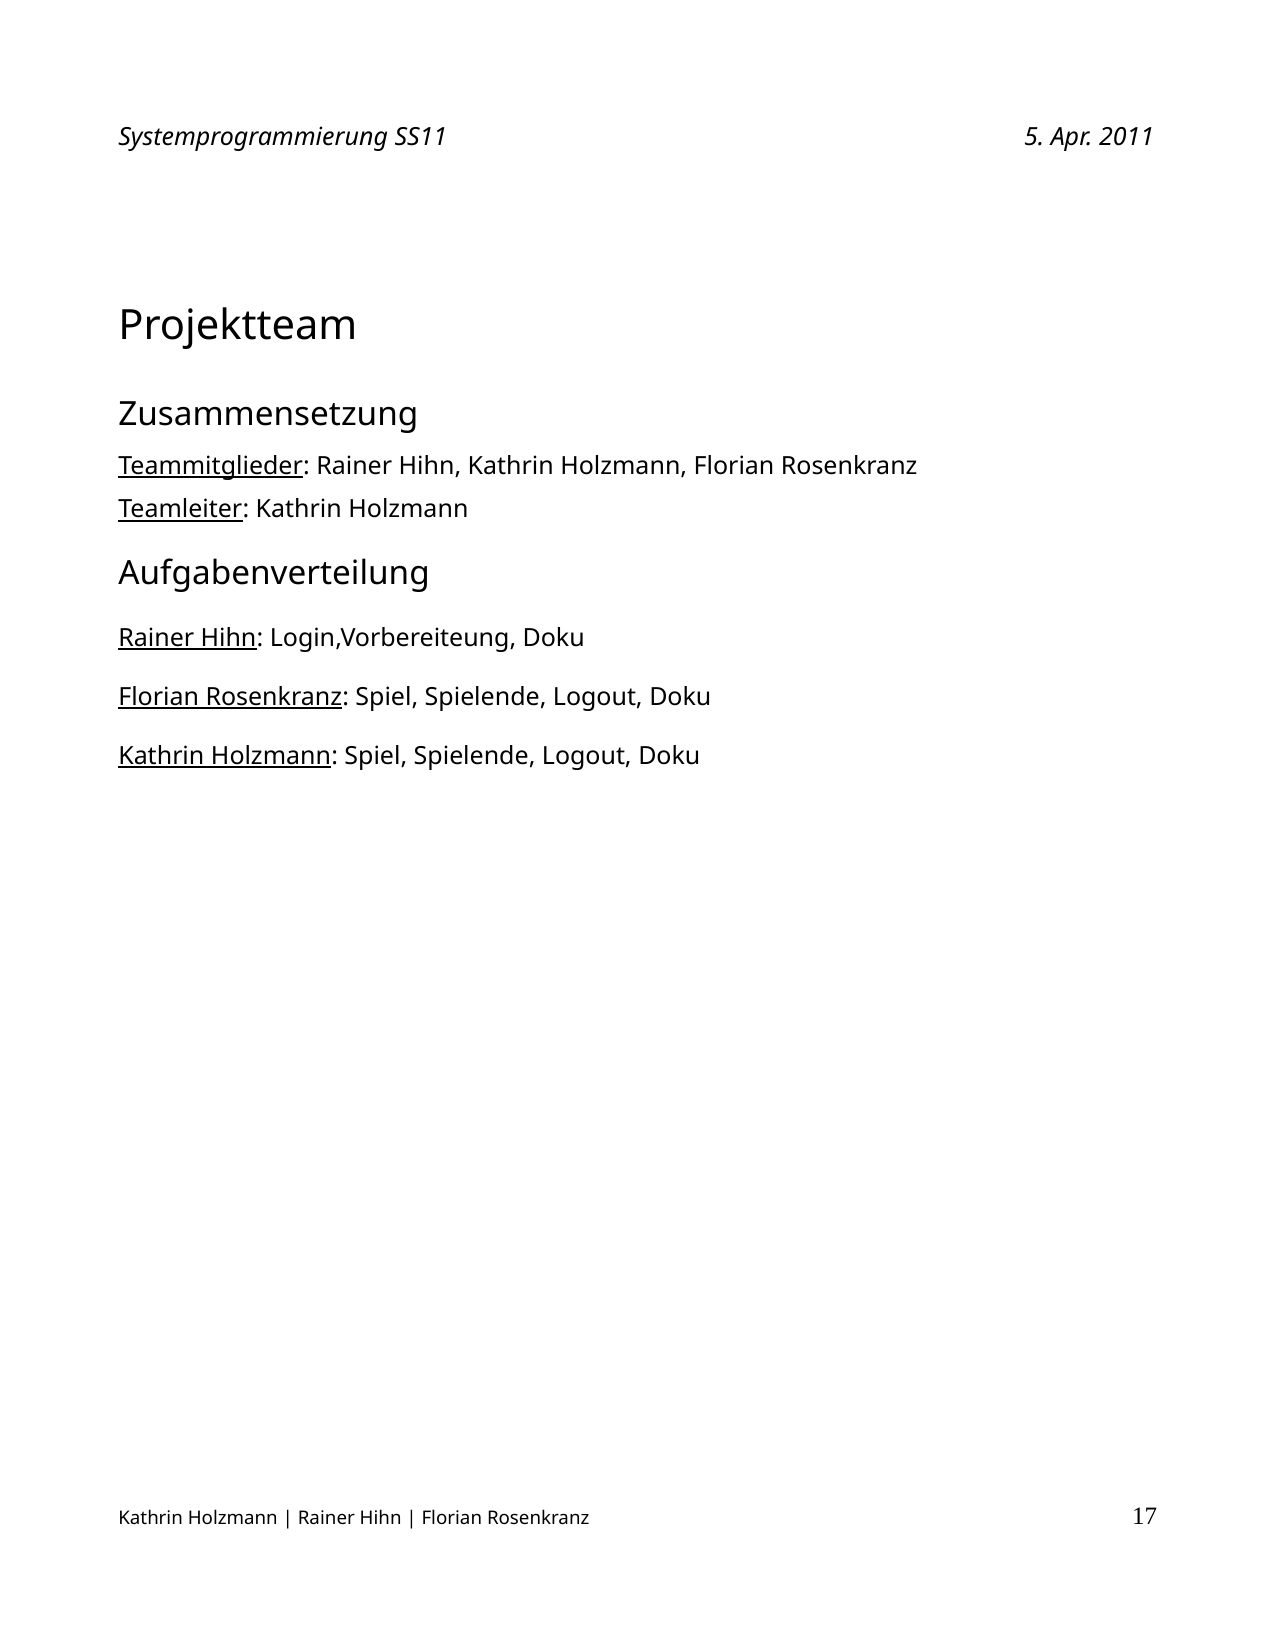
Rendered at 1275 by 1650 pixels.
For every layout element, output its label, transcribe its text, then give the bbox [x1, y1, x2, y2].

text Rainer Hihn: Login,Vorbereiteung, Doku [118, 619, 1157, 653]
subtitle Zusammensetzung [118, 389, 1157, 435]
text Kathrin Holzmann: Spiel, Spielende, Logout, Doku [118, 737, 1157, 772]
text Florian Rosenkranz: Spiel, Spielende, Logout, Doku [118, 678, 1157, 712]
subtitle Aufgabenverteilung [118, 549, 1157, 594]
subtitle Projektteam [118, 295, 1157, 352]
text Teamleiter: Kathrin Holzmann [118, 494, 1157, 524]
text Teammitglieder: Rainer Hihn, Kathrin Holzmann, Florian Rosenkranz [118, 447, 1157, 481]
